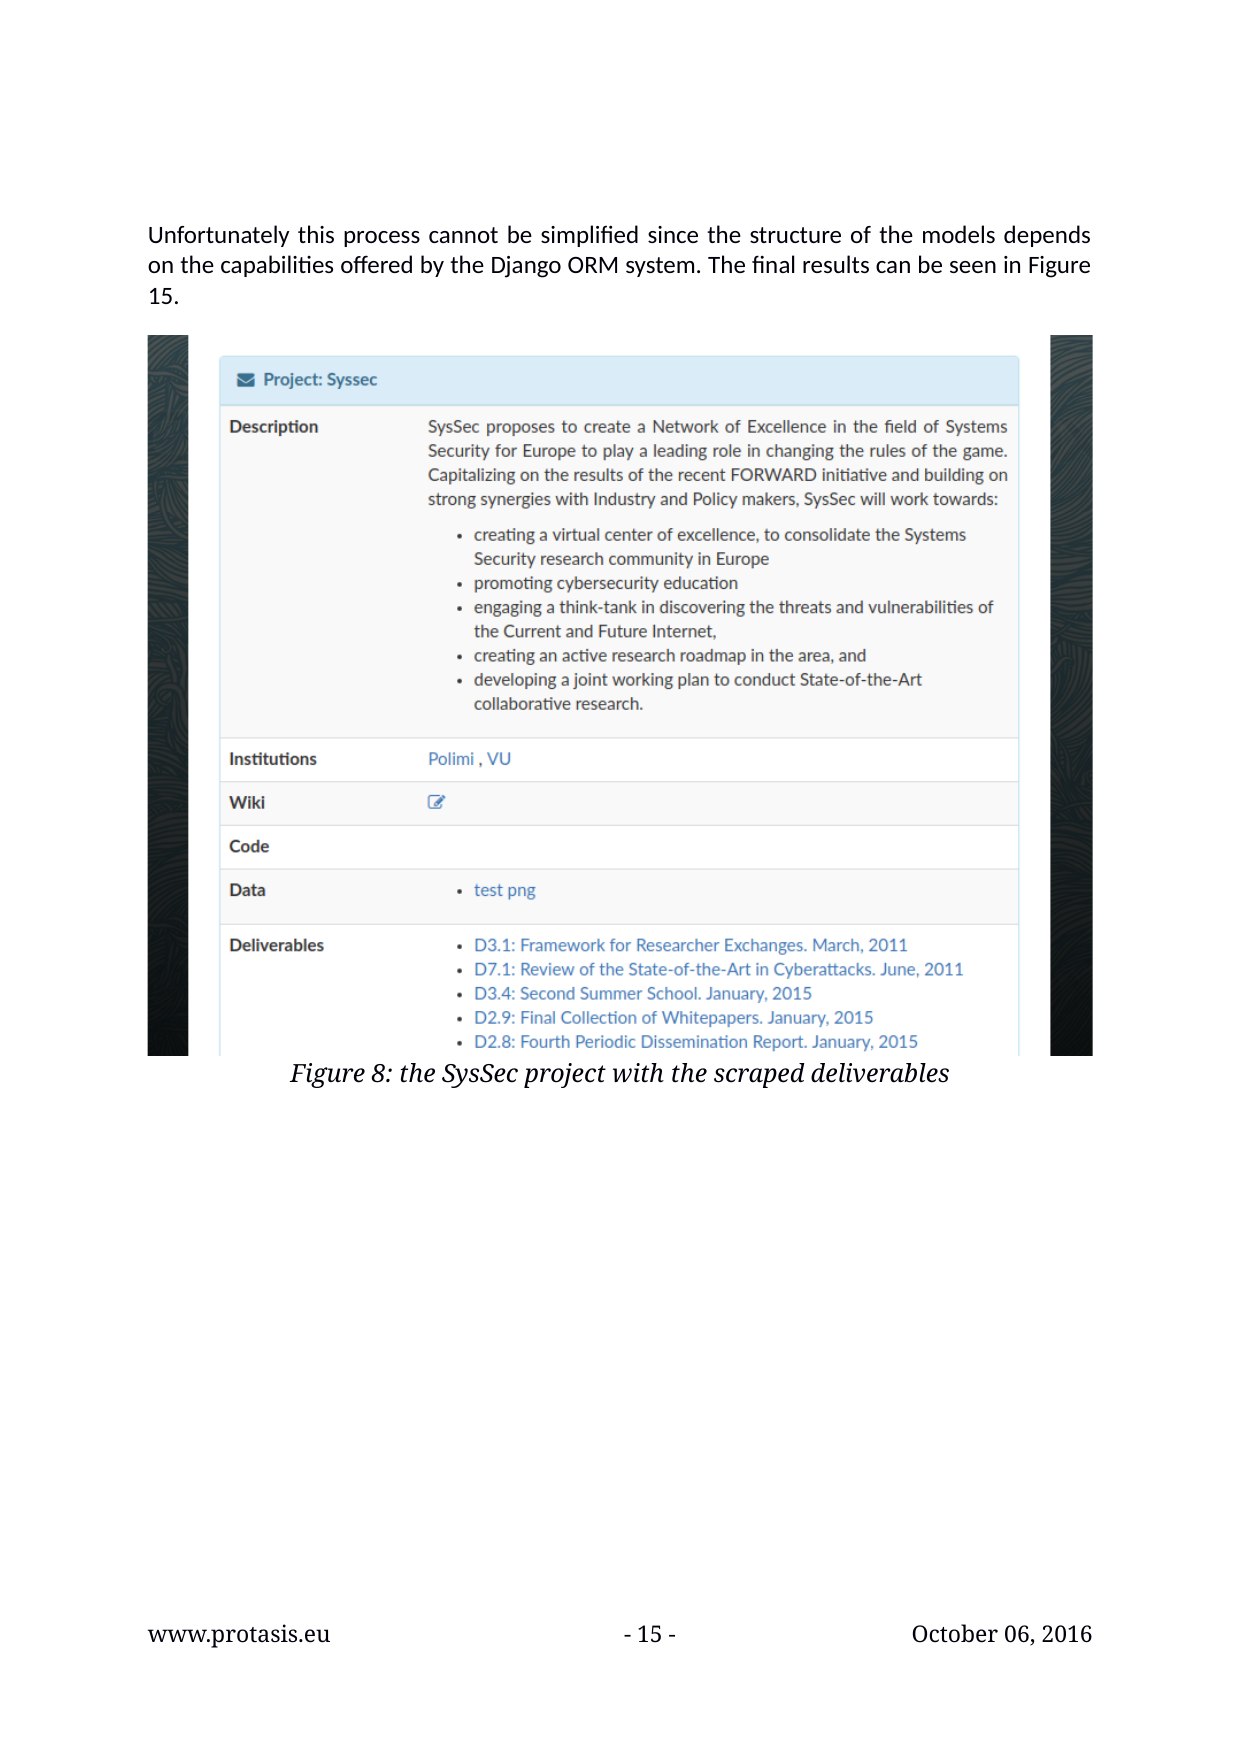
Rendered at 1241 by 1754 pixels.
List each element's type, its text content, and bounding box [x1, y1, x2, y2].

picture [147, 335, 1093, 1056]
text Figure 10: the SysSec project with the scraped deliverables [148, 1056, 1092, 1089]
text Unfortunately this process cannot be simplified since the structure of the models depends on the capabilities offered by the Django ORM system. The final results can be seen in Figure 15. [148, 219, 1092, 311]
